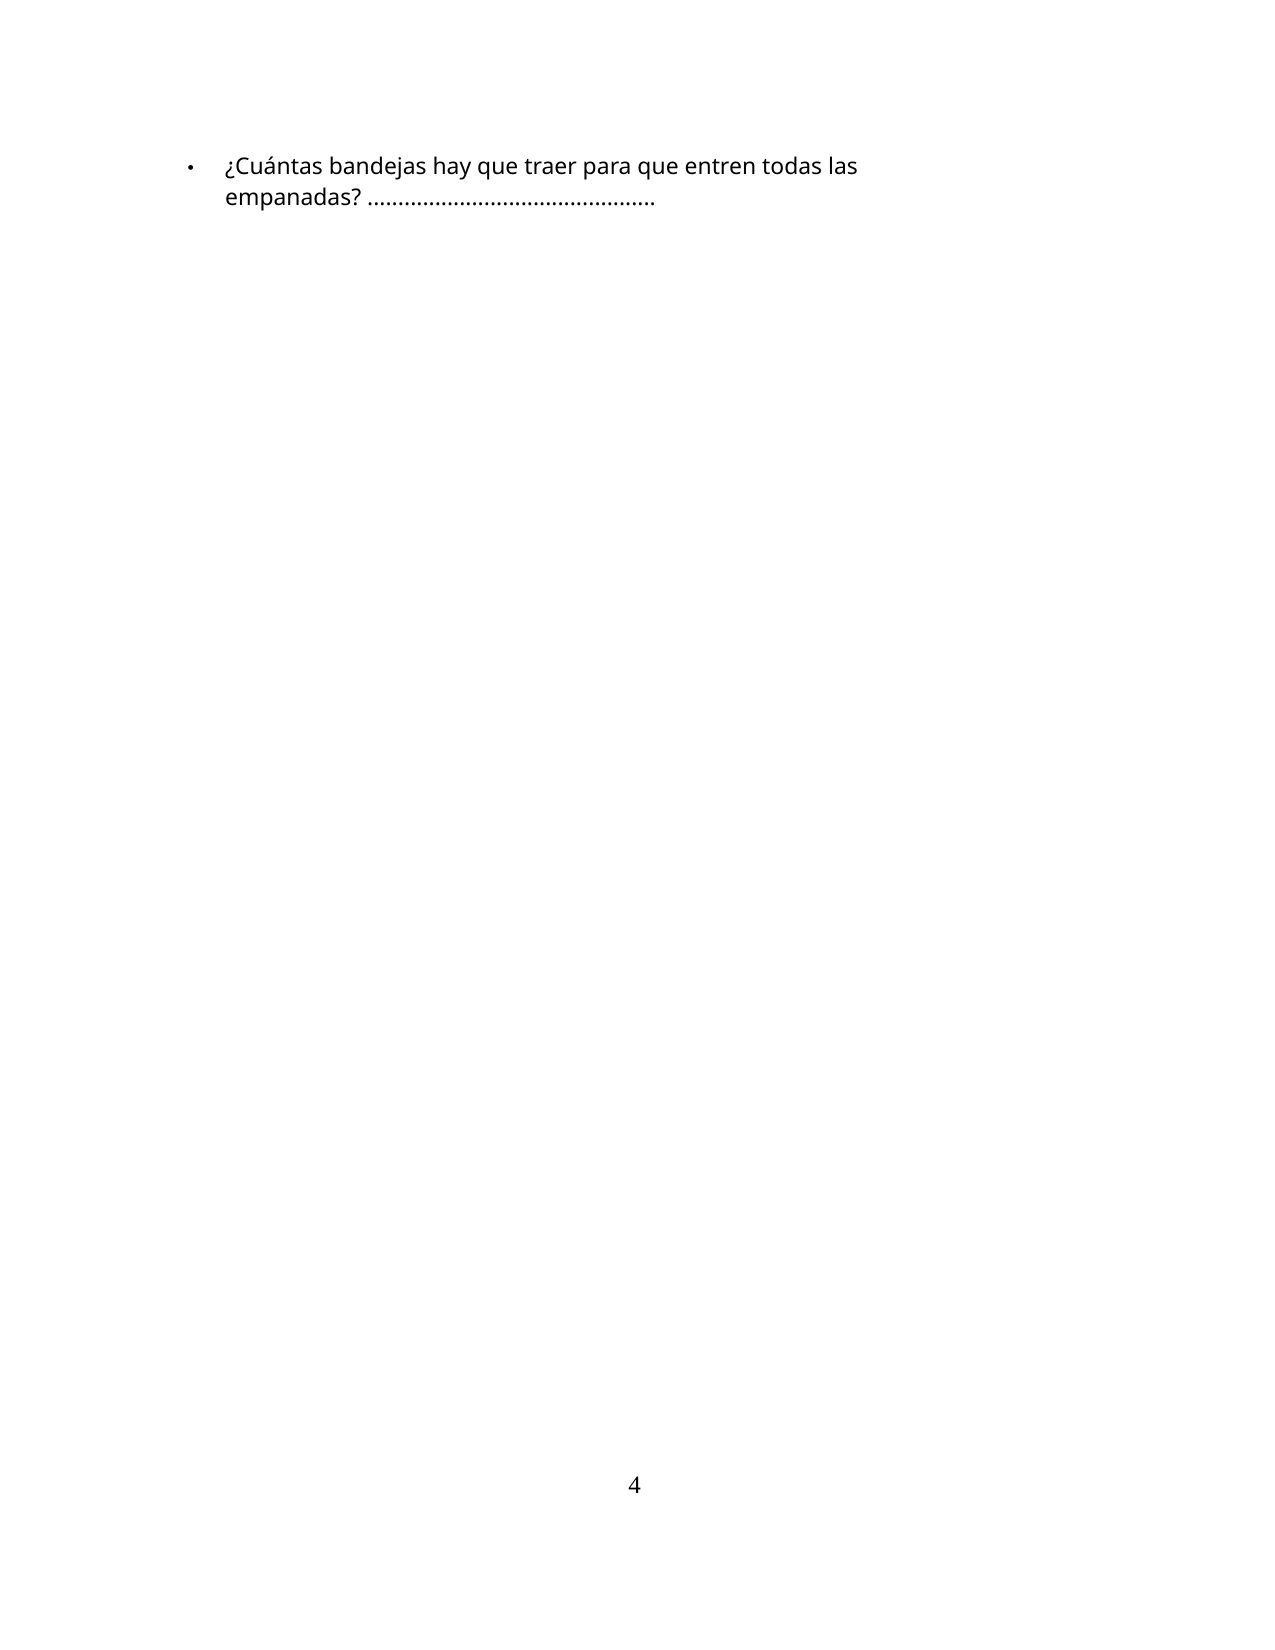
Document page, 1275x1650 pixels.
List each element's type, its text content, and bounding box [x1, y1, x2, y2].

list ¿Cuántas bandejas hay que traer para que entren todas las empanadas? ............................................... [187, 150, 1125, 212]
